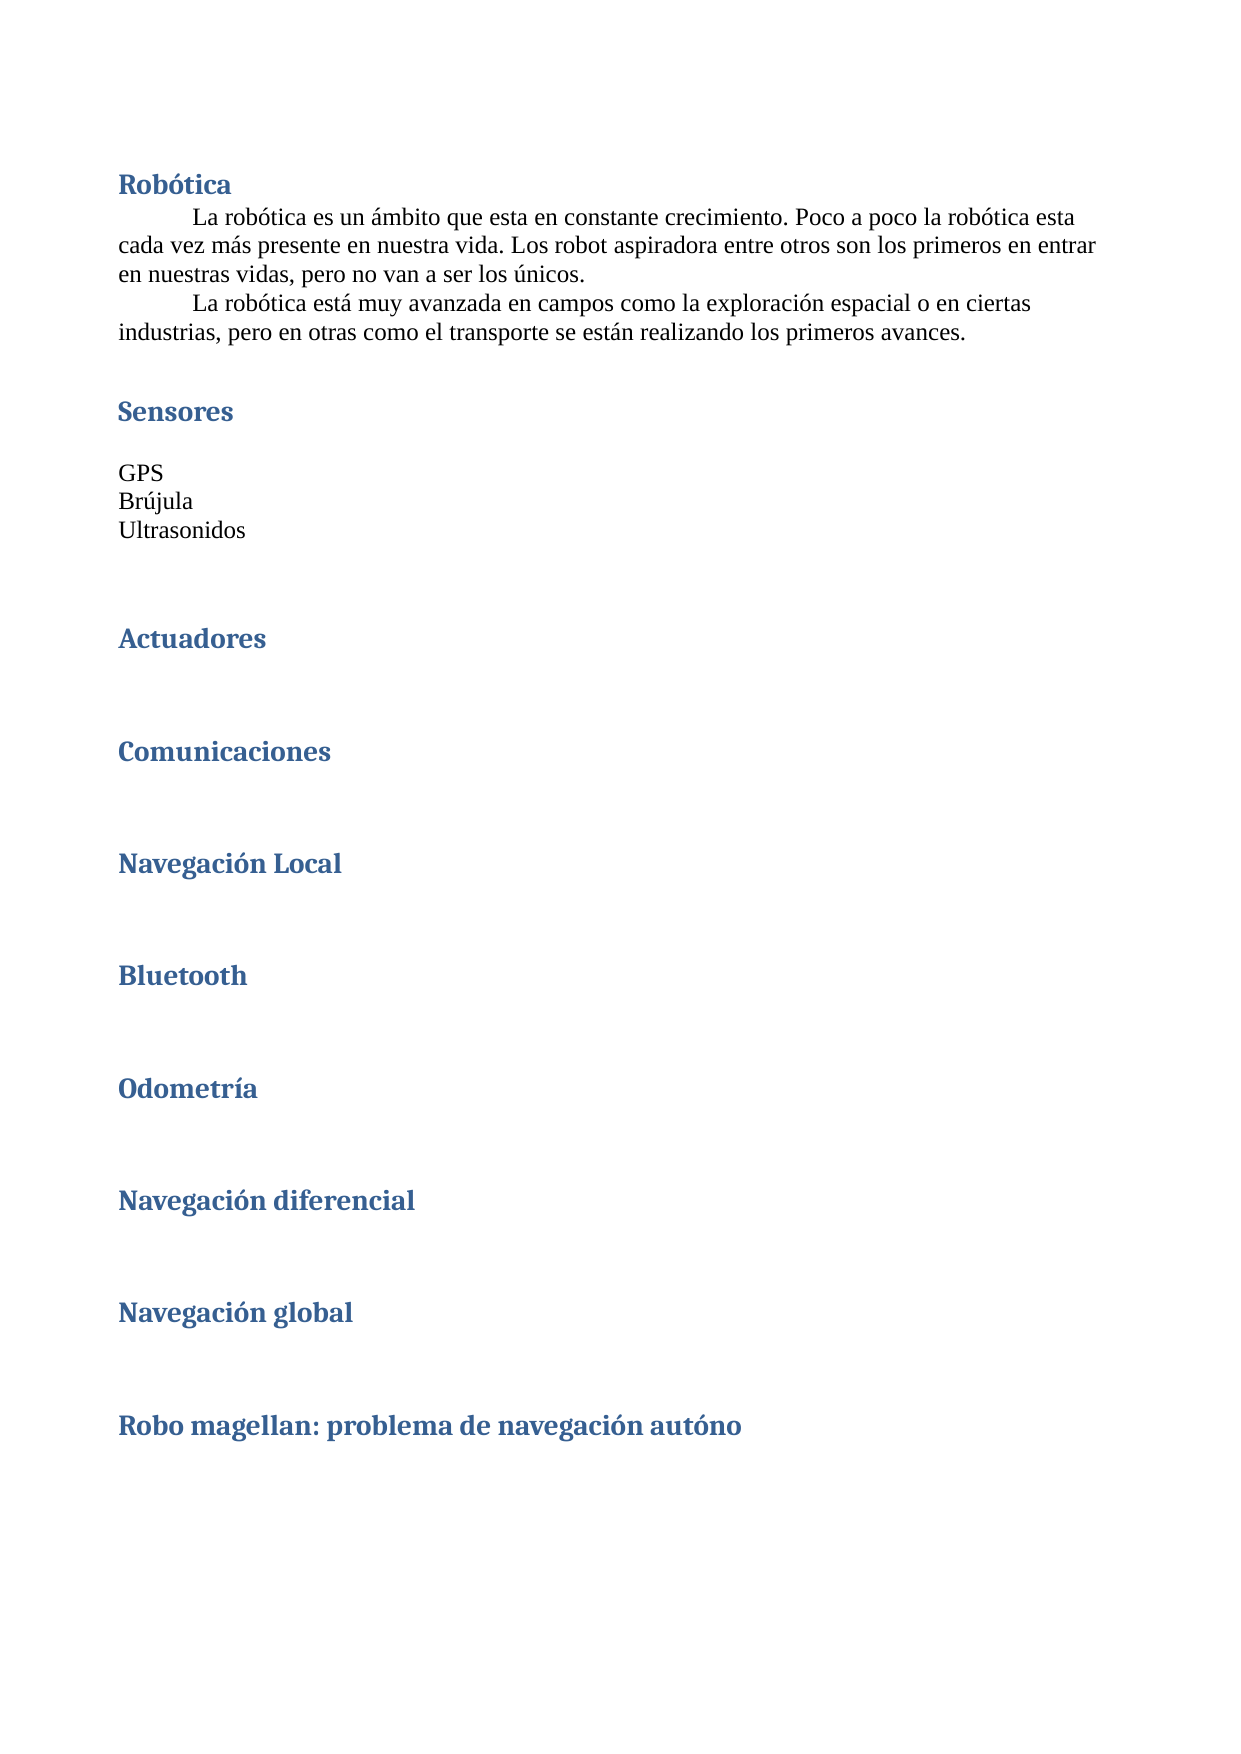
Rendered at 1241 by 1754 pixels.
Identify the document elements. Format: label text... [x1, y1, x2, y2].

subtitle Comunicaciones [118, 735, 1122, 768]
text Ultrasonidos [118, 515, 1122, 544]
subtitle Navegación diferencial [118, 1184, 1122, 1218]
text Brújula [118, 486, 1122, 515]
subtitle Odometría [118, 1072, 1122, 1105]
text La robótica está muy avanzada en campos como la exploración espacial o en ciertas industrias, pero en otras como el transporte se están realizando los primeros avances. [118, 288, 1122, 345]
subtitle Bluetooth [118, 959, 1122, 993]
subtitle Navegación global [118, 1296, 1122, 1330]
subtitle Navegación Local [118, 847, 1122, 881]
subtitle Sensores [118, 395, 1122, 429]
subtitle Robótica [118, 168, 1122, 202]
subtitle Actuadores [118, 623, 1122, 656]
text La robótica es un ámbito que esta en constante crecimiento. Poco a poco la robótica esta cada vez más presente en nuestra vida. Los robot aspiradora entre otros son los primeros en entrar en nuestras vidas, pero no van a ser los únicos. [118, 202, 1122, 288]
text GPS [118, 458, 1122, 486]
subtitle Robo magellan: problema de navegación autóno [118, 1409, 1122, 1442]
